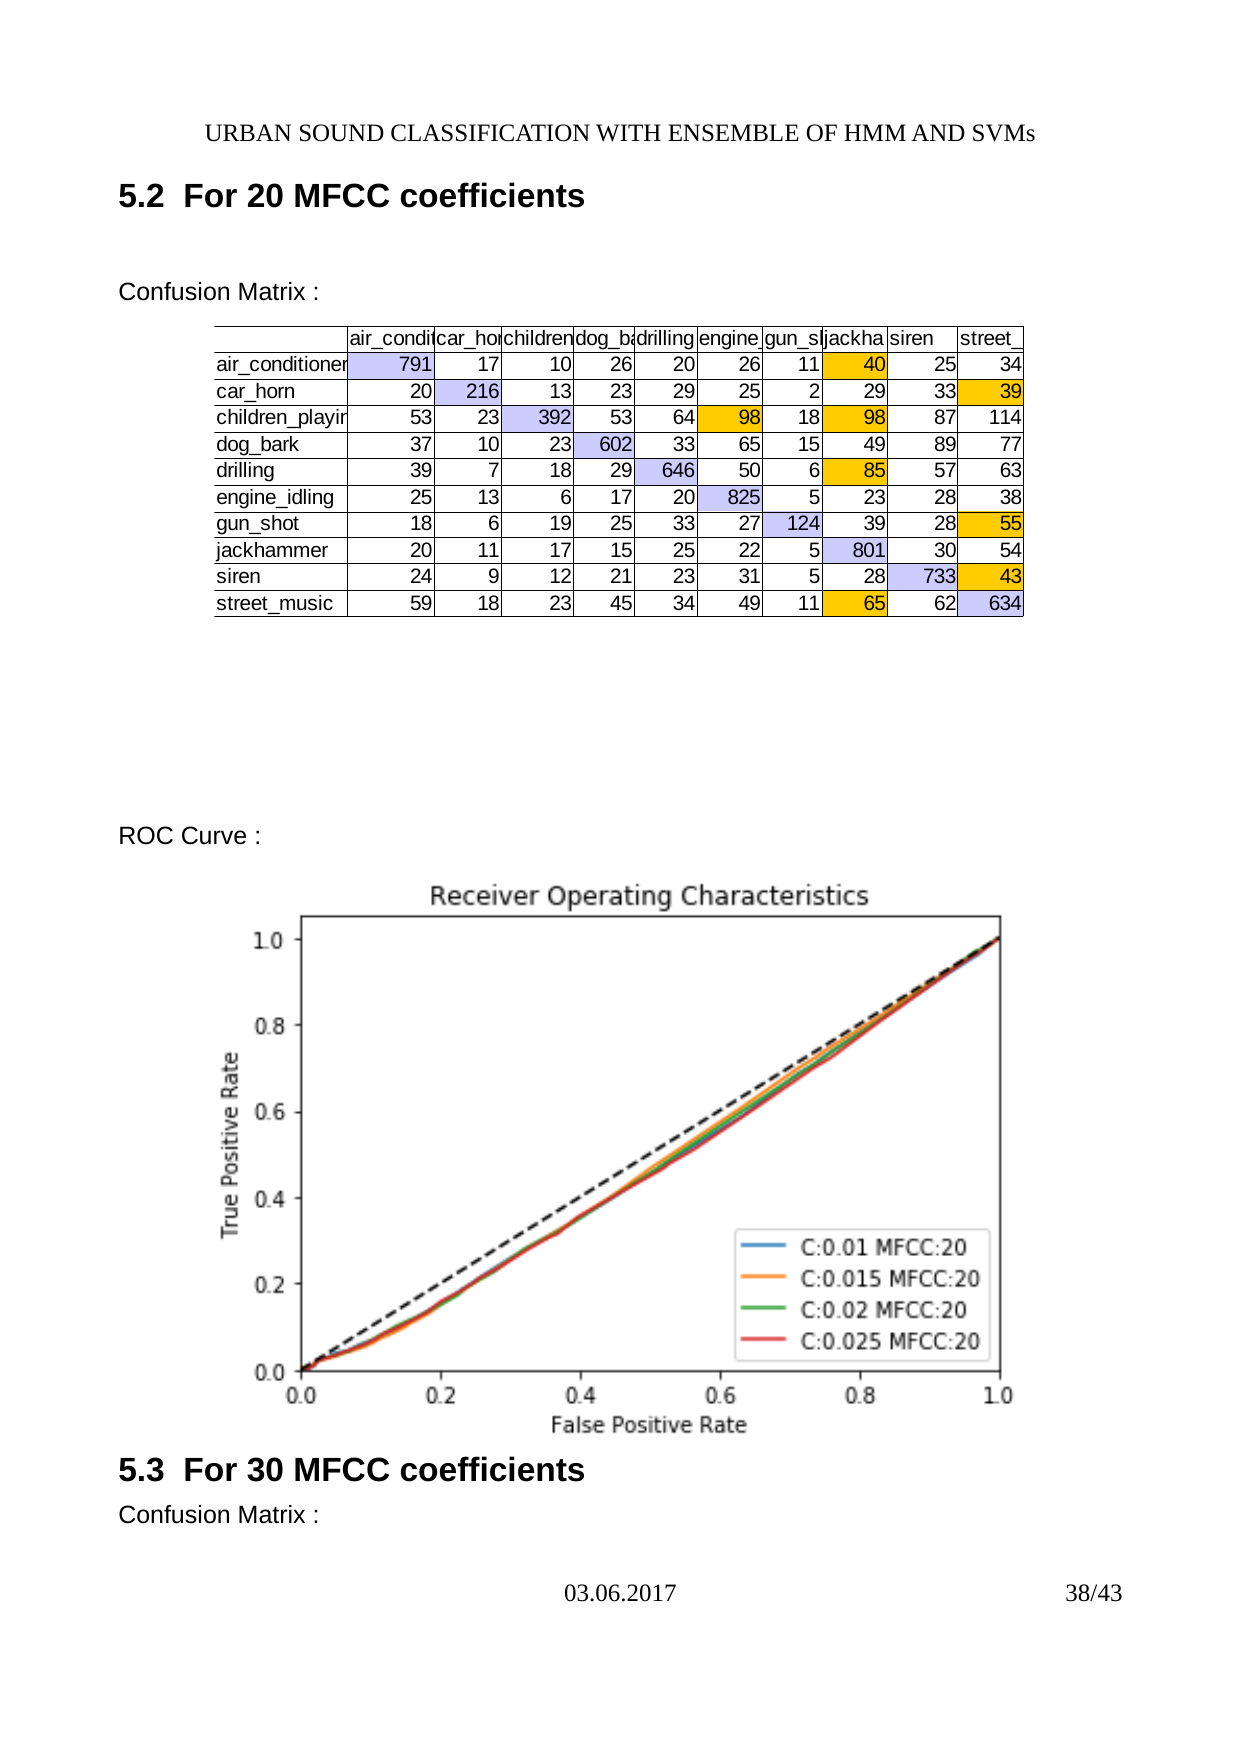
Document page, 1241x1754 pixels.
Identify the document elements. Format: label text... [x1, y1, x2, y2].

text Confusion Matrix : [118, 1501, 1122, 1529]
picture [209, 870, 1031, 1450]
text ROC Curve : [118, 821, 1122, 850]
subtitle 5.3 For 30 MFCC coefficients [118, 891, 1122, 1488]
text Confusion Matrix : [118, 277, 1122, 305]
subtitle 5.2 For 20 MFCC coefficients [118, 176, 1122, 215]
